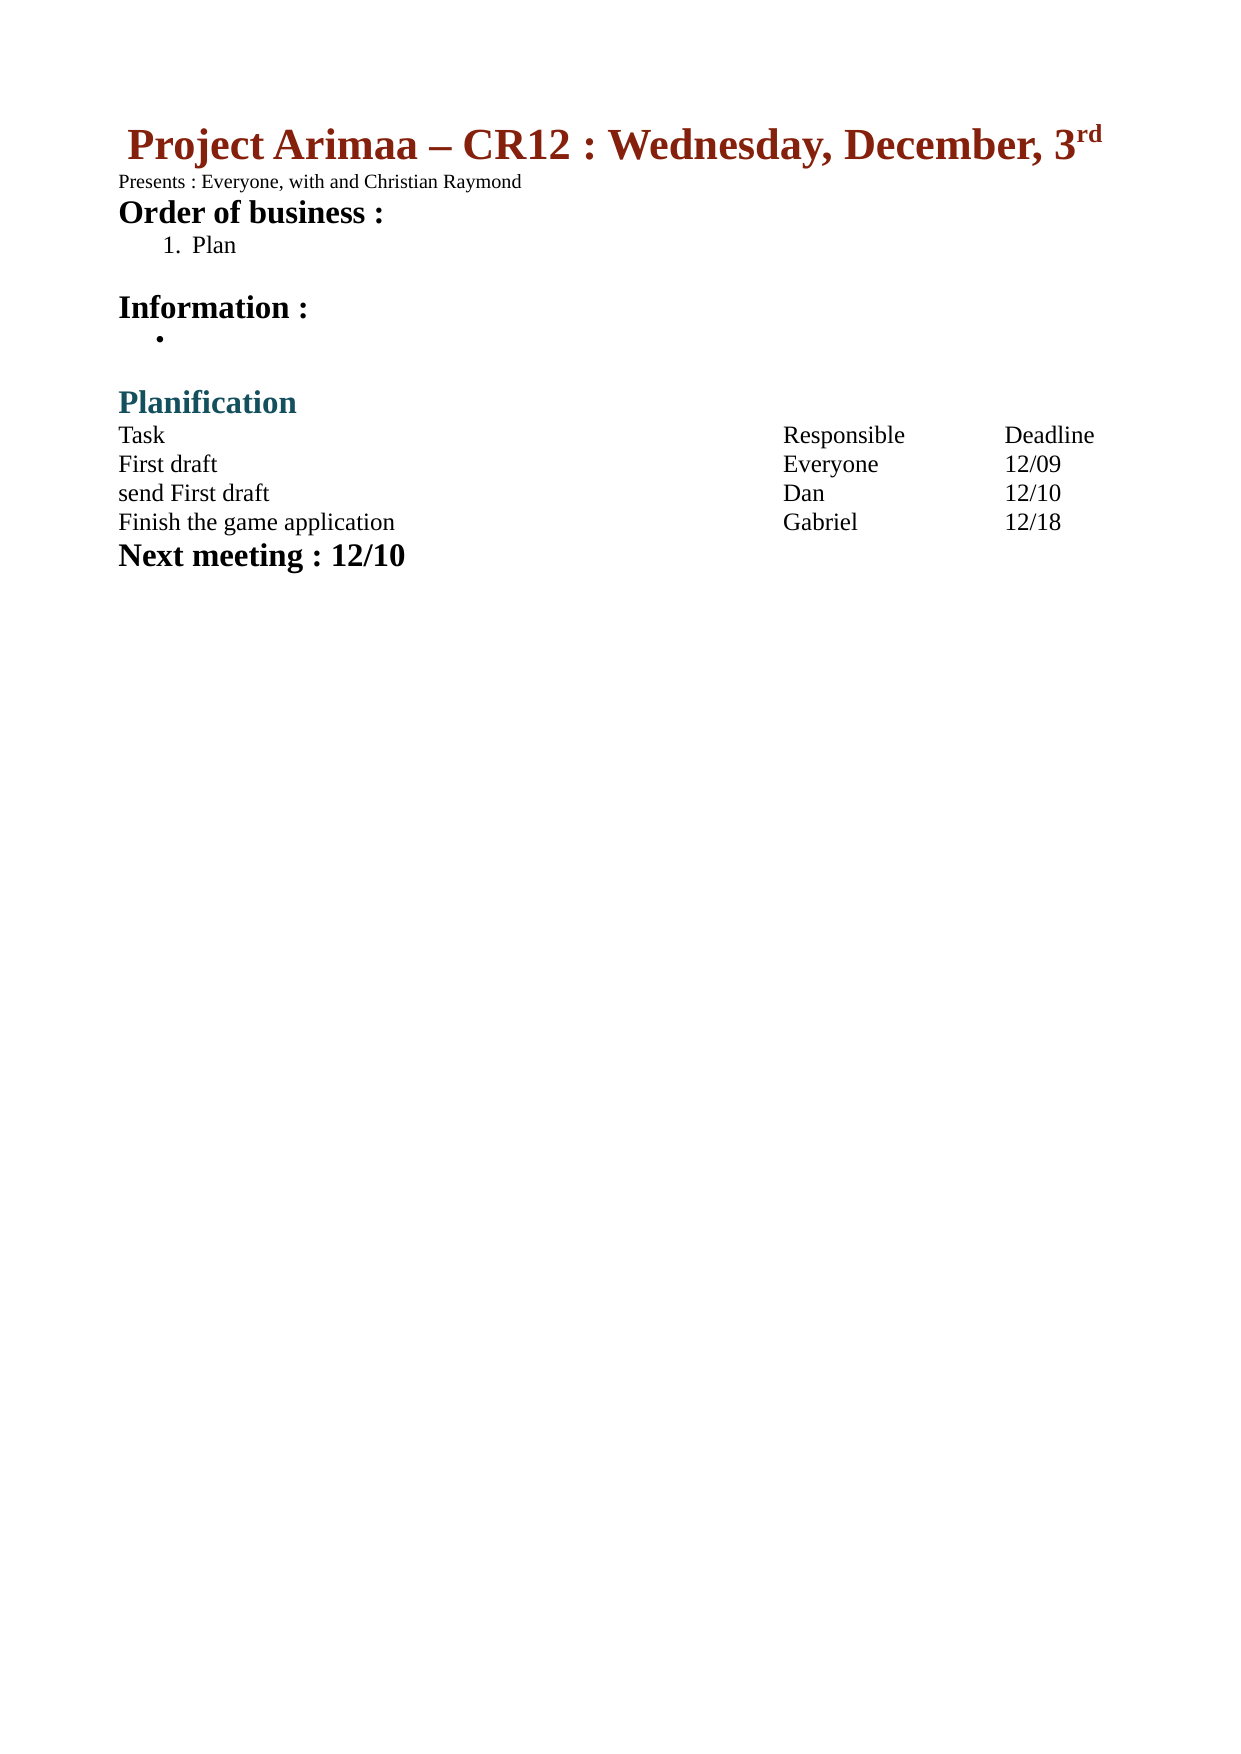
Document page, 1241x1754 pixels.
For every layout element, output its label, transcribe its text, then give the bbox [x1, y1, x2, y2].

text Task Responsible Deadline [118, 421, 1122, 449]
text Presents : Everyone, with and Christian Raymond [118, 169, 1122, 192]
subtitle Finish the game application Gabriel 12/18 [118, 507, 1122, 536]
subtitle Next meeting : 12/10 [118, 536, 1122, 573]
subtitle Order of business : [118, 192, 1122, 230]
text send First draft Dan 12/10 [118, 478, 1122, 507]
subtitle Information : [118, 288, 1122, 325]
text Project Arimaa – CR12 : Wednesday, December, 3rd [118, 118, 1122, 169]
subtitle Planification [118, 383, 1122, 421]
list Plan [162, 230, 1122, 259]
text First draft Everyone 12/09 [118, 449, 1122, 478]
